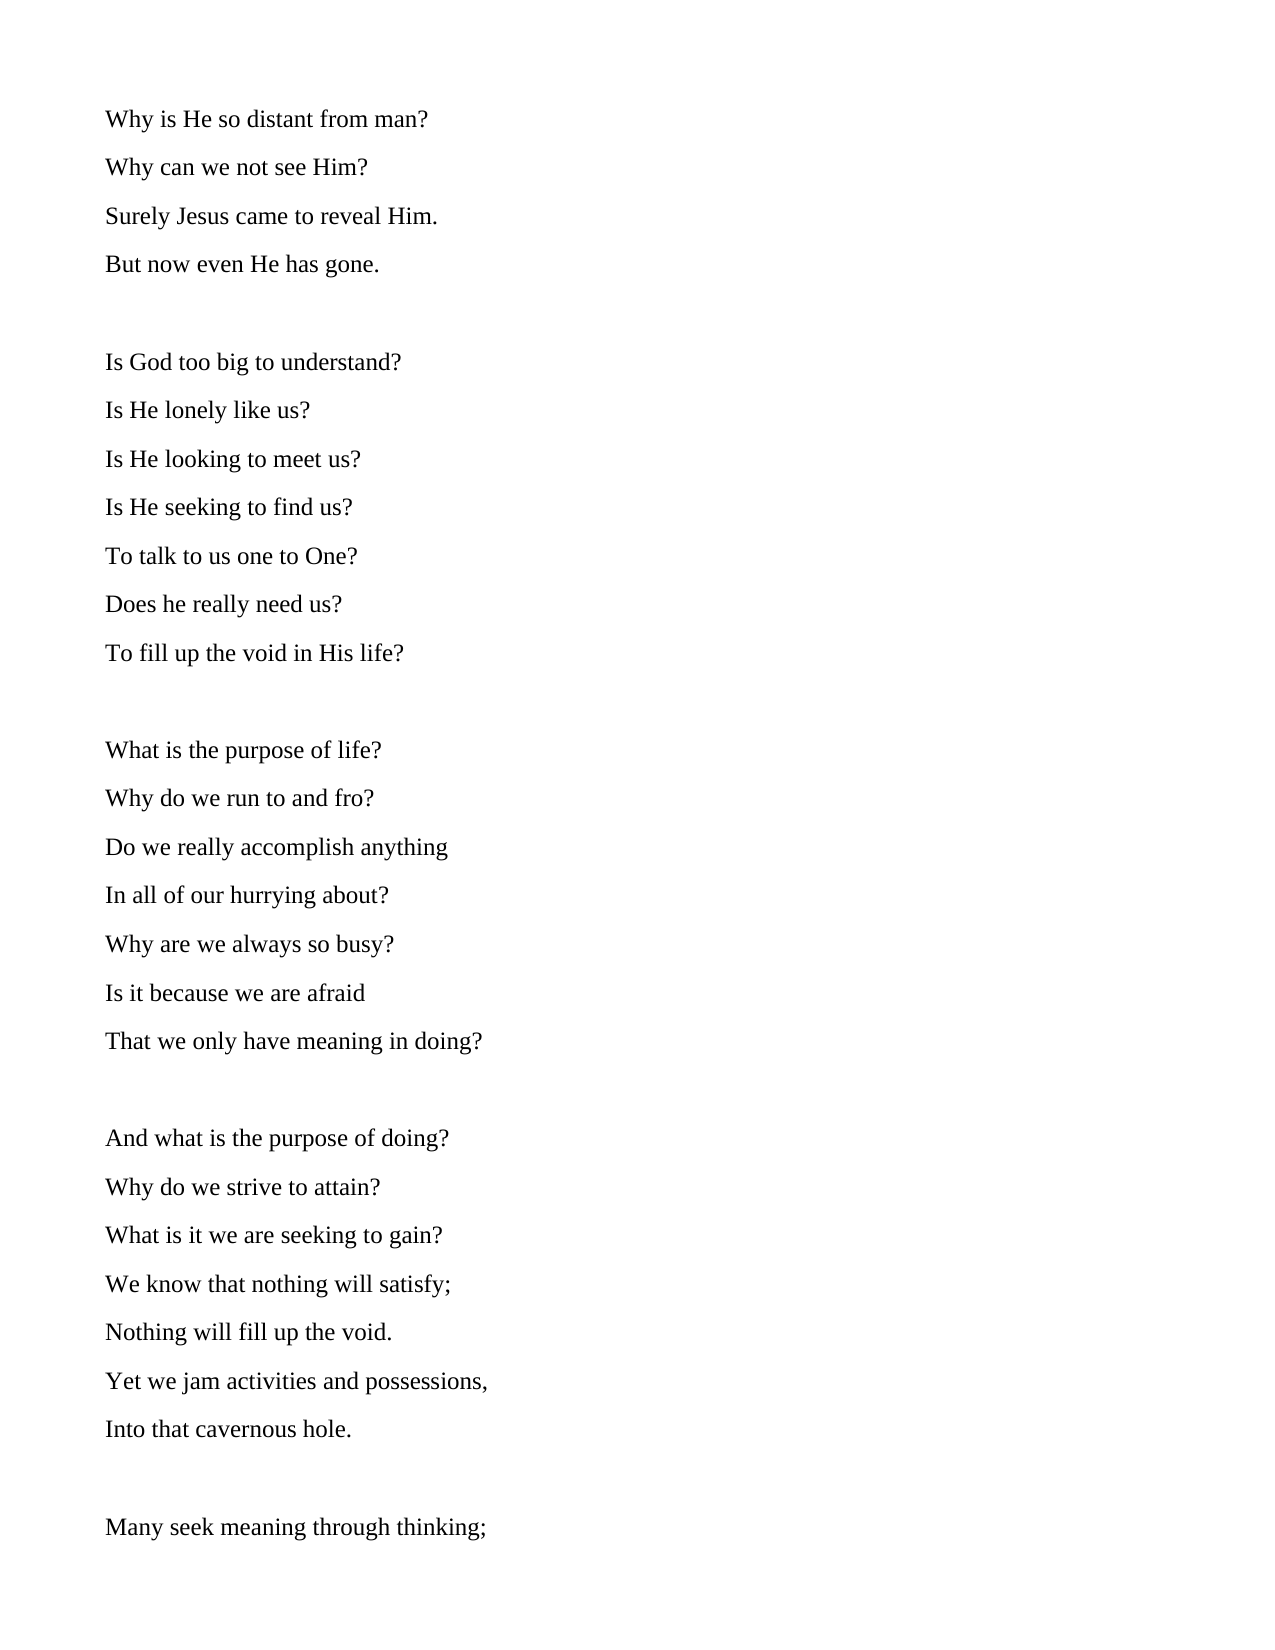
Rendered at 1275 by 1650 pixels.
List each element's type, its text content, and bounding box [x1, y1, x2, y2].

text Why do we run to and fro? [105, 784, 1170, 812]
text That we only have meaning in doing? [105, 1027, 1170, 1055]
text Is He seeking to find us? [105, 493, 1170, 521]
text Surely Jesus came to reveal Him. [105, 202, 1170, 230]
text What is the purpose of life? [105, 736, 1170, 764]
text To fill up the void in His life? [105, 639, 1170, 667]
text Do we really accomplish anything [105, 833, 1170, 861]
text Yet we jam activities and possessions, [105, 1367, 1170, 1395]
text Why is He so distant from man? [105, 105, 1170, 133]
text Does he really need us? [105, 590, 1170, 618]
text Why do we strive to attain? [105, 1173, 1170, 1201]
text Is God too big to understand? [105, 348, 1170, 375]
text Is He lonely like us? [105, 396, 1170, 424]
text Why can we not see Him? [105, 153, 1170, 181]
text Is it because we are afraid [105, 979, 1170, 1006]
text In all of our hurrying about? [105, 882, 1170, 909]
text Nothing will fill up the void. [105, 1318, 1170, 1346]
text Into that cavernous hole. [105, 1416, 1170, 1443]
text But now even He has gone. [105, 251, 1170, 278]
text What is it we are seeking to gain? [105, 1221, 1170, 1249]
text Many seek meaning through thinking; [105, 1513, 1170, 1540]
text Why are we always so busy? [105, 930, 1170, 958]
text And what is the purpose of doing? [105, 1124, 1170, 1152]
text To talk to us one to One? [105, 542, 1170, 569]
text Is He looking to meet us? [105, 445, 1170, 472]
text We know that nothing will satisfy; [105, 1270, 1170, 1298]
